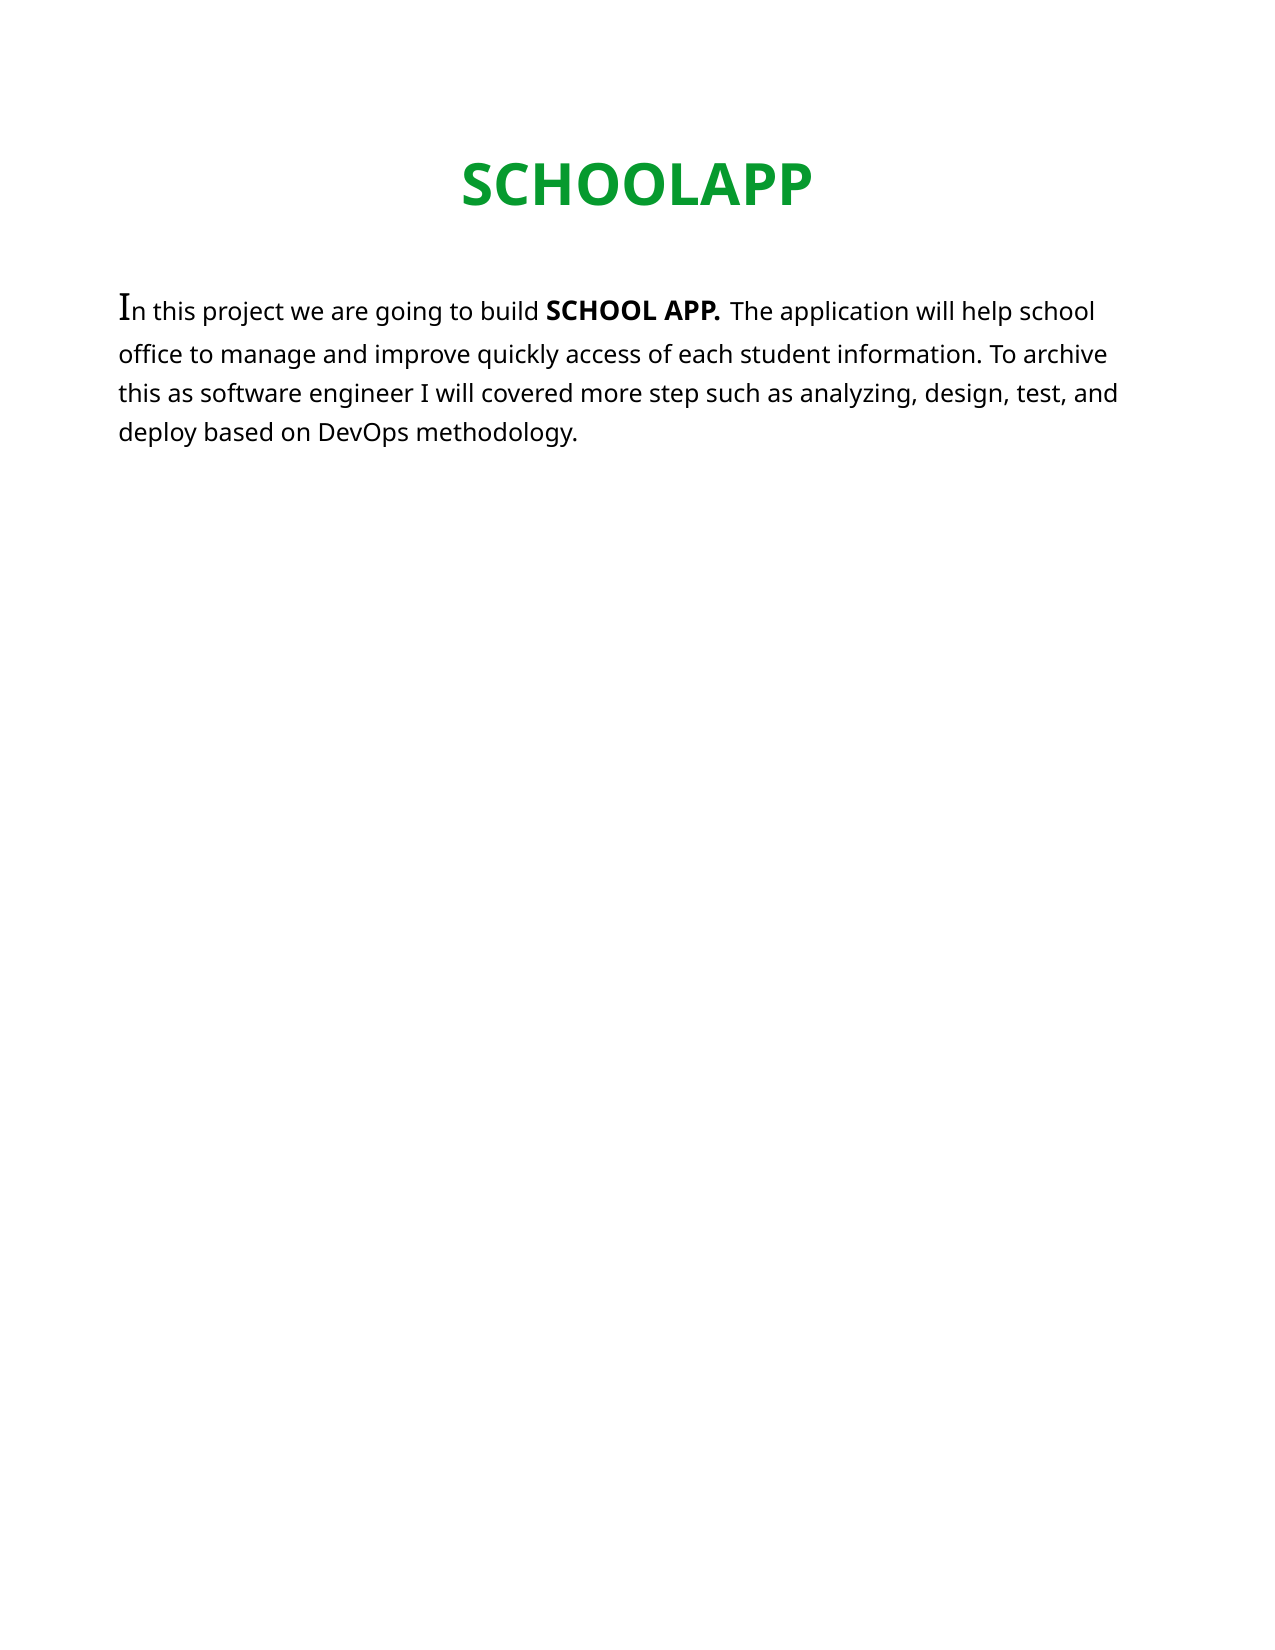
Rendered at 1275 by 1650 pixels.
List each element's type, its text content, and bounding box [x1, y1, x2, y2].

text In this project we are going to build SCHOOL APP. The application will help school office to manage and improve quickly access of each student information. To archive this as software engineer I will covered more step such as analyzing, design, test, and deploy based on DevOps methodology. [118, 281, 1157, 449]
title SCHOOLAPP [118, 143, 1157, 223]
